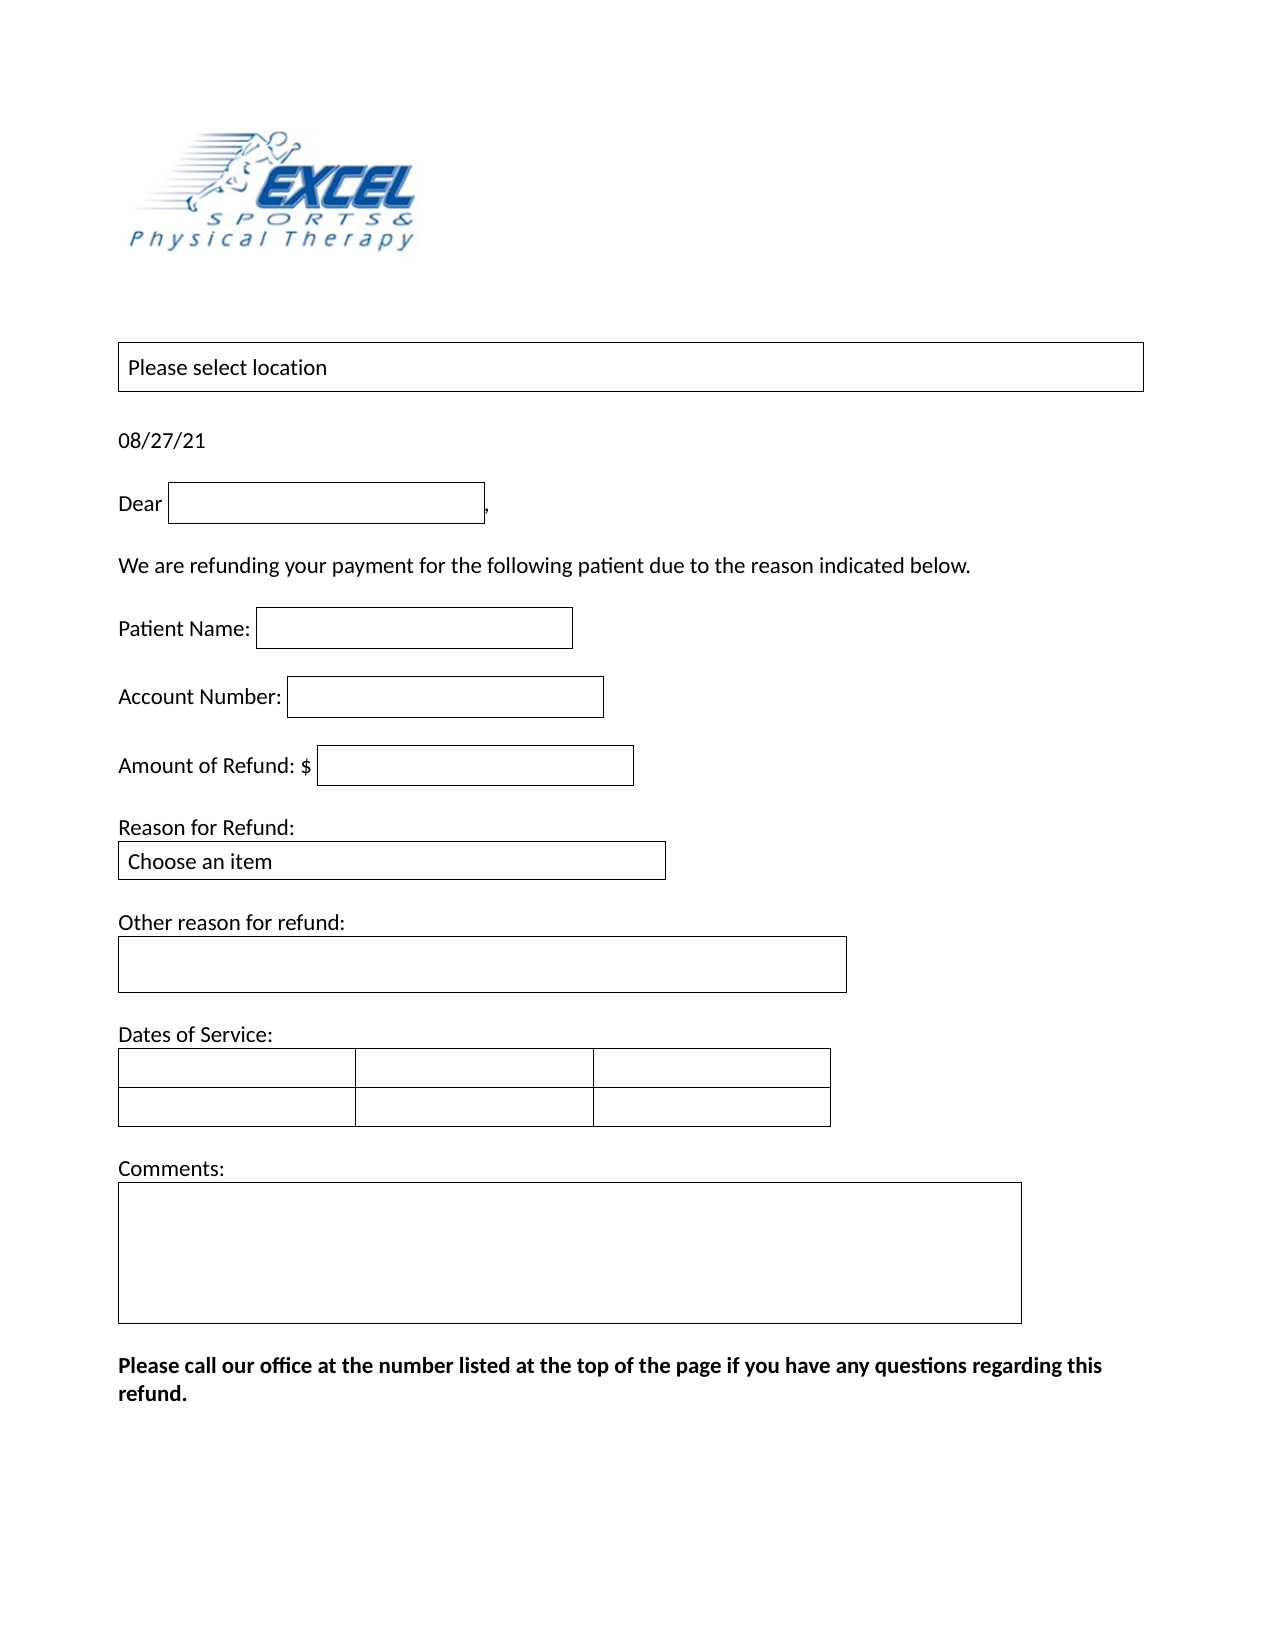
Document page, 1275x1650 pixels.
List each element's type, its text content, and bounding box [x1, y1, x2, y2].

text Please call our office at the number listed at the top of the page if you have any questions regarding this refund. [118, 1351, 1157, 1407]
text Other reason for refund: [118, 908, 1157, 936]
text We are refunding your payment for the following patient due to the reason indicated below. [118, 551, 1157, 579]
text Amount of Refund: $ [118, 745, 317, 786]
text Comments: [118, 1154, 1157, 1182]
text Patient Name: [118, 607, 256, 648]
text Dear [118, 482, 168, 523]
text [634, 745, 1157, 786]
picture [118, 118, 419, 257]
text Dates of Service: [118, 1020, 1157, 1048]
text [573, 607, 1157, 648]
text , [485, 482, 1157, 523]
text Reason for Refund: [118, 813, 1157, 842]
text Account Number: [118, 676, 287, 717]
text 08/27/21 [118, 426, 1157, 454]
text [604, 676, 1157, 717]
